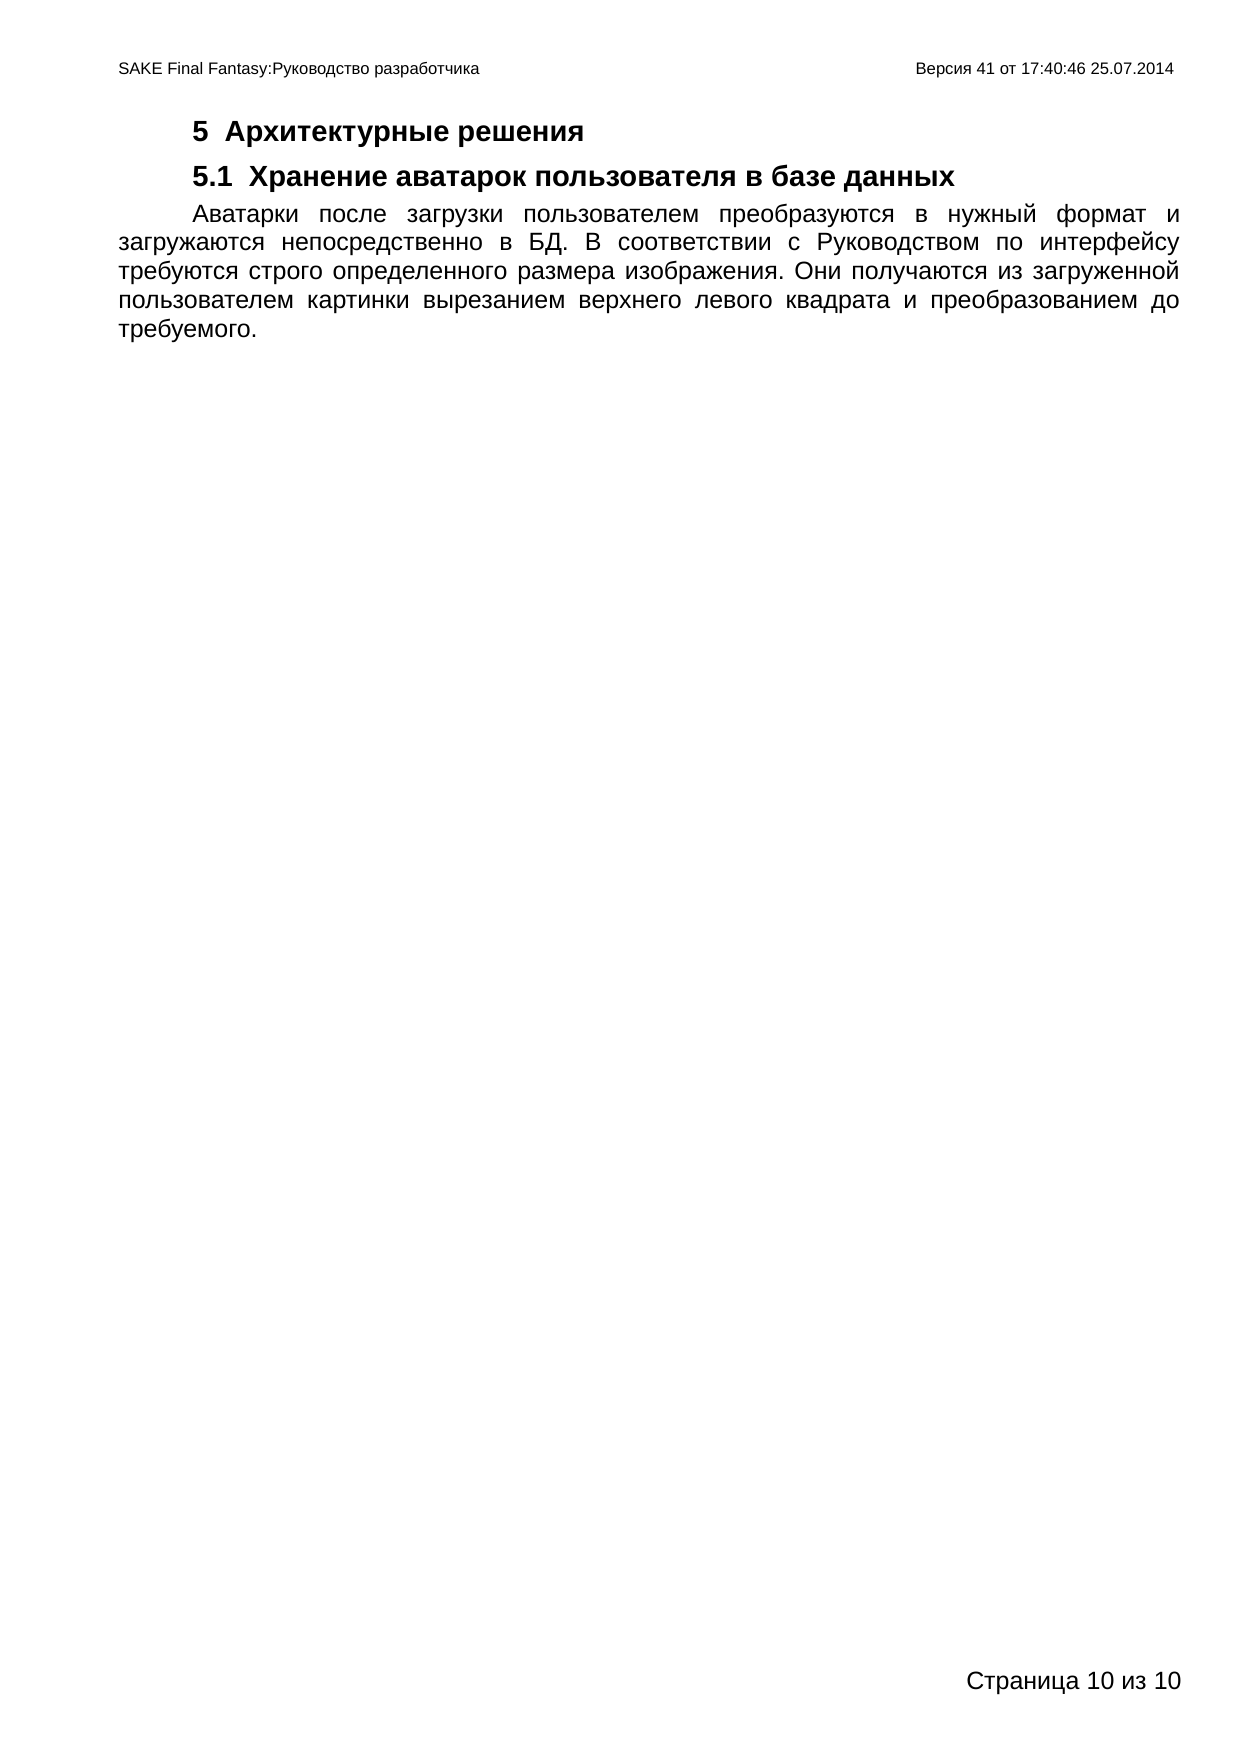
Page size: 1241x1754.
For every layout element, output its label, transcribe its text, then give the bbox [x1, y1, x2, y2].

subtitle Хранение аватарок пользователя в базе данных [118, 159, 1181, 193]
text Аватарки после загрузки пользователем преобразуются в нужный формат и загружаются непосредственно в БД. В соответствии с Руководством по интерфейсу требуются строго определенного размера изображения. Они получаются из загруженной пользователем картинки вырезанием верхнего левого квадрата и преобразованием до требуемого. [118, 198, 1181, 342]
subtitle Архитектурные решения [118, 114, 1181, 147]
